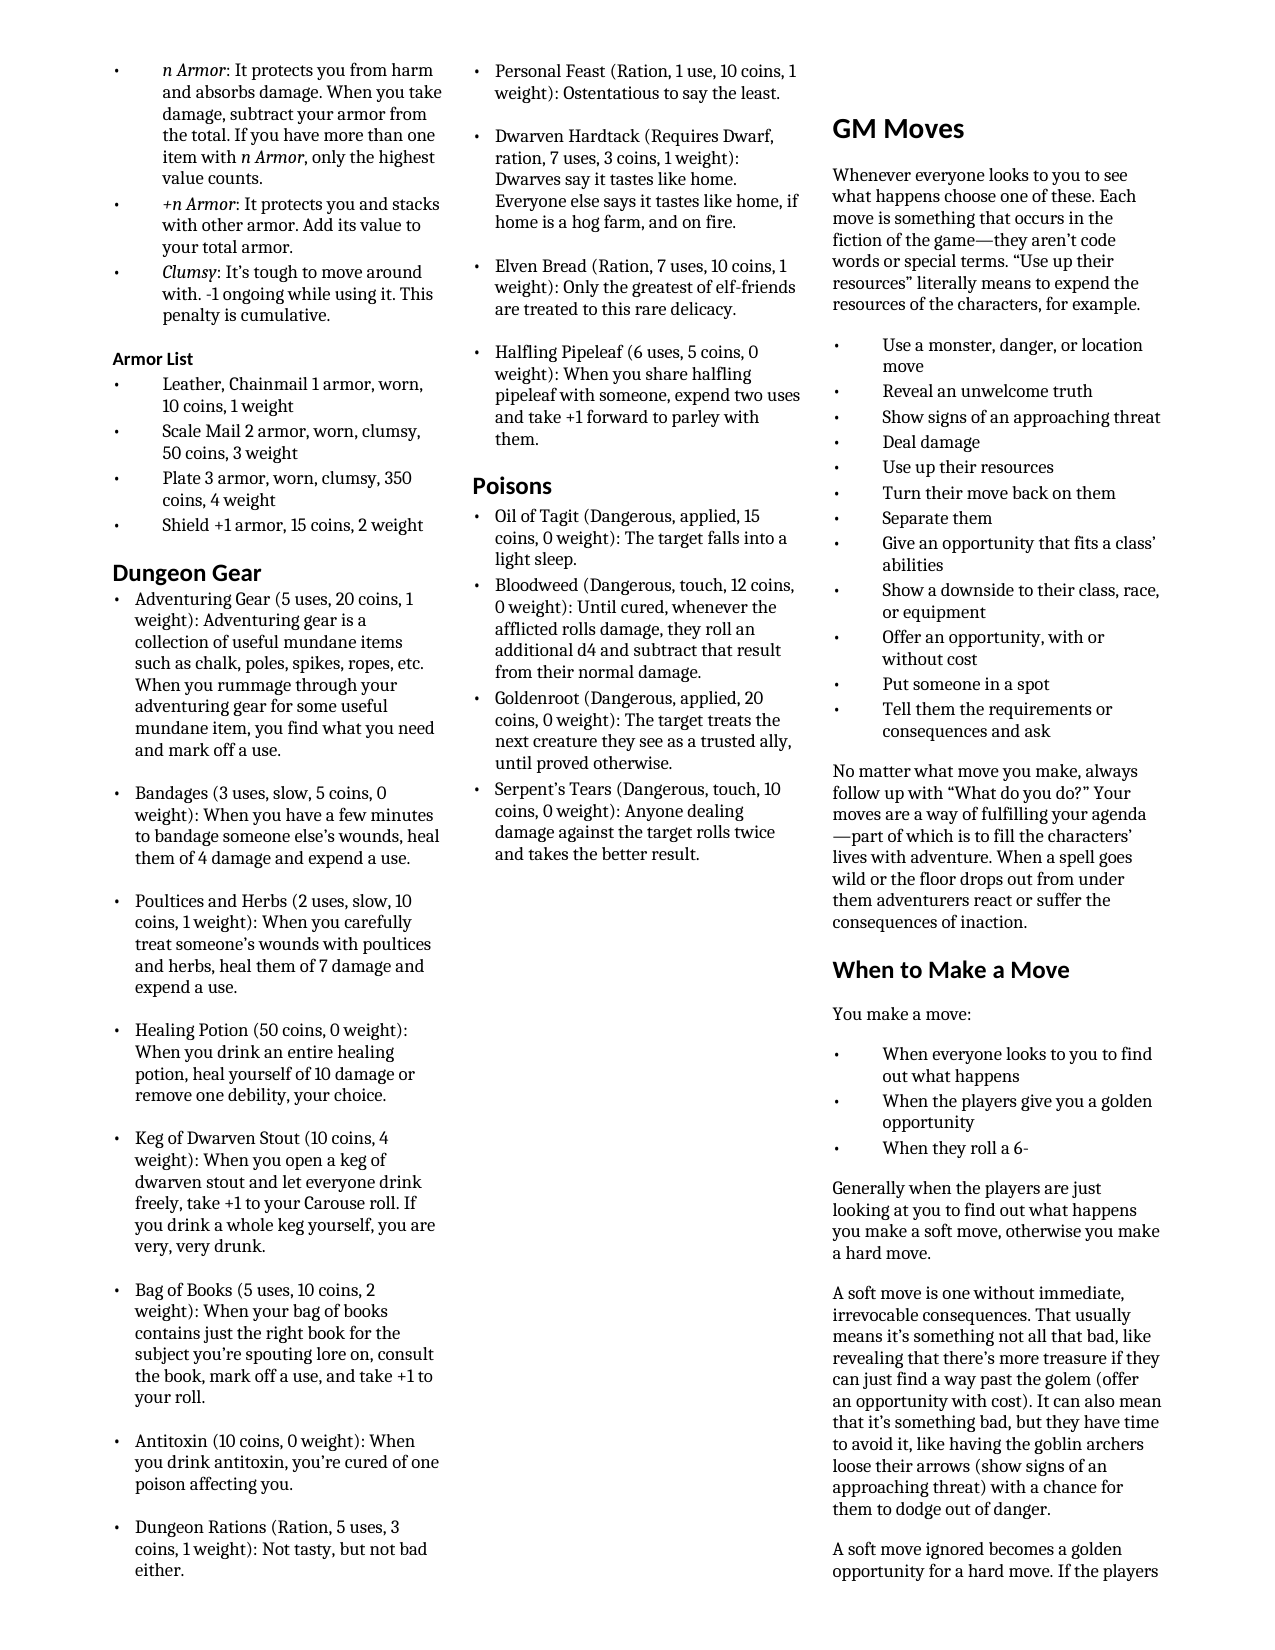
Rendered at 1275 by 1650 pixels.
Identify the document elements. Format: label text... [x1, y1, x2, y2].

list Oil of Tagit (Dangerous, applied, 15 coins, 0 weight): The target falls into a light sleep. [472, 505, 802, 570]
subtitle When to Make a Move [832, 954, 1162, 984]
list Give an opportunity that fits a class’ abilities [832, 533, 1162, 576]
list Plate 3 armor, worn, clumsy, 350 coins, 4 weight [112, 467, 442, 511]
list Offer an opportunity, with or without cost [832, 627, 1162, 670]
list Bloodweed (Dangerous, touch, 12 coins, 0 weight): Until cured, whenever the afflicted rolls damage, they roll an additional d4 and subtract that result from their normal damage. [472, 574, 802, 683]
list Deal damage [832, 432, 1162, 453]
list Reveal an unwelcome truth [832, 381, 1162, 402]
text You make a move: [832, 1003, 1162, 1025]
list Healing Potion (50 coins, 0 weight): When you drink an entire healing potion, heal yourself of 10 damage or remove one debility, your choice. [112, 1019, 442, 1106]
list Dwarven Hardtack (Requires Dwarf, ration, 7 uses, 3 coins, 1 weight): Dwarves say it tastes like home. Everyone else says it tastes like home, if home is a hog farm, and on fire. [472, 125, 802, 234]
list Separate them [832, 507, 1162, 529]
list n Armor: It protects you from harm and absorbs damage. When you take damage, subtract your armor from the total. If you have more than one item with n Armor, only the highest value counts. [112, 60, 442, 189]
list Poultices and Herbs (2 uses, slow, 10 coins, 1 weight): When you carefully treat someone’s wounds with poultices and herbs, heal them of 7 damage and expend a use. [112, 889, 442, 998]
list +n Armor: It protects you and stacks with other armor. Add its value to your total armor. [112, 193, 442, 258]
text A soft move is one without immediate, irrevocable consequences. That usually means it’s something not all that bad, like revealing that there’s more treasure if they can just find a way past the golem (offer an opportunity with cost). It can also mean that it’s something bad, but they have time to avoid it, like having the goblin archers loose their arrows (show signs of an approaching threat) with a chance for them to dodge out of danger. [832, 1283, 1162, 1520]
list Personal Feast (Ration, 1 use, 10 coins, 1 weight): Ostentatious to say the least. [472, 60, 802, 104]
list Antitoxin (10 coins, 0 weight): When you drink antitoxin, you’re cured of one poison affecting you. [112, 1429, 442, 1495]
list Dungeon Rations (Ration, 5 uses, 3 coins, 1 weight): Not tasty, but not bad either. [112, 1516, 442, 1582]
list Show a downside to their class, race, or equipment [832, 580, 1162, 623]
list Bag of Books (5 uses, 10 coins, 2 weight): When your bag of books contains just the right book for the subject you’re spouting lore on, consult the book, mark off a use, and take +1 to your roll. [112, 1278, 442, 1409]
list Scale Mail 2 armor, worn, clumsy, 50 coins, 3 weight [112, 421, 442, 464]
list Use a monster, danger, or location move [832, 334, 1162, 377]
list Serpent’s Tears (Dangerous, touch, 10 coins, 0 weight): Anyone dealing damage against the target rolls twice and takes the better result. [472, 778, 802, 865]
subtitle Armor List [112, 347, 442, 370]
text No matter what move you make, always follow up with “What do you do?” Your moves are a way of fulfilling your agenda—part of which is to fill the characters’ lives with adventure. When a spell goes wild or the floor drops out from under them adventurers react or suffer the consequences of inaction. [832, 761, 1162, 933]
list Use up their resources [832, 457, 1162, 478]
list Tell them the requirements or consequences and ask [832, 699, 1162, 742]
list When they roll a 6- [832, 1137, 1162, 1159]
list Adventuring Gear (5 uses, 20 coins, 1 weight): Adventuring gear is a collection of useful mundane items such as chalk, poles, spikes, ropes, etc. When you rummage through your adventuring gear for some useful mundane item, you find what you need and mark off a use. [112, 587, 442, 761]
list Goldenroot (Dangerous, applied, 20 coins, 0 weight): The target treats the next creature they see as a trusted ally, until proved otherwise. [472, 687, 802, 774]
subtitle Dungeon Gear [112, 557, 442, 587]
list Elven Bread (Ration, 7 uses, 10 coins, 1 weight): Only the greatest of elf-friends are treated to this rare delicacy. [472, 254, 802, 320]
list Put someone in a spot [832, 673, 1162, 695]
text Generally when the players are just looking at you to find out what happens you make a soft move, otherwise you make a hard move. [832, 1178, 1162, 1264]
list Halfling Pipeleaf (6 uses, 5 coins, 0 weight): When you share halfling pipeleaf with someone, expend two uses and take +1 forward to parley with them. [472, 341, 802, 450]
list Shield +1 armor, 15 coins, 2 weight [112, 514, 442, 536]
list Leather, Chainmail 1 armor, worn, 10 coins, 1 weight [112, 374, 442, 417]
text Whenever everyone looks to you to see what happens choose one of these. Each move is something that occurs in the fiction of the game—they aren’t code words or special terms. “Use up their resources” literally means to expend the resources of the characters, for example. [832, 164, 1162, 315]
subtitle Poisons [472, 471, 802, 501]
list Turn their move back on them [832, 482, 1162, 504]
list When the players give you a golden opportunity [832, 1090, 1162, 1133]
list Bandages (3 uses, slow, 5 coins, 0 weight): When you have a few minutes to bandage someone else’s wounds, heal them of 4 damage and expend a use. [112, 782, 442, 869]
list When everyone looks to you to find out what happens [832, 1043, 1162, 1087]
text A soft move ignored becomes a golden opportunity for a hard move. If the players [832, 1538, 1162, 1582]
list Keg of Dwarven Stout (10 coins, 4 weight): When you open a keg of dwarven stout and let everyone drink freely, take +1 to your Carouse roll. If you drink a whole keg yourself, you are very, very drunk. [112, 1127, 442, 1257]
list Clumsy: It’s tough to move around with. -1 ongoing while using it. This penalty is cumulative. [112, 262, 442, 326]
list Show signs of an approaching threat [832, 406, 1162, 428]
subtitle GM Moves [832, 110, 1162, 146]
